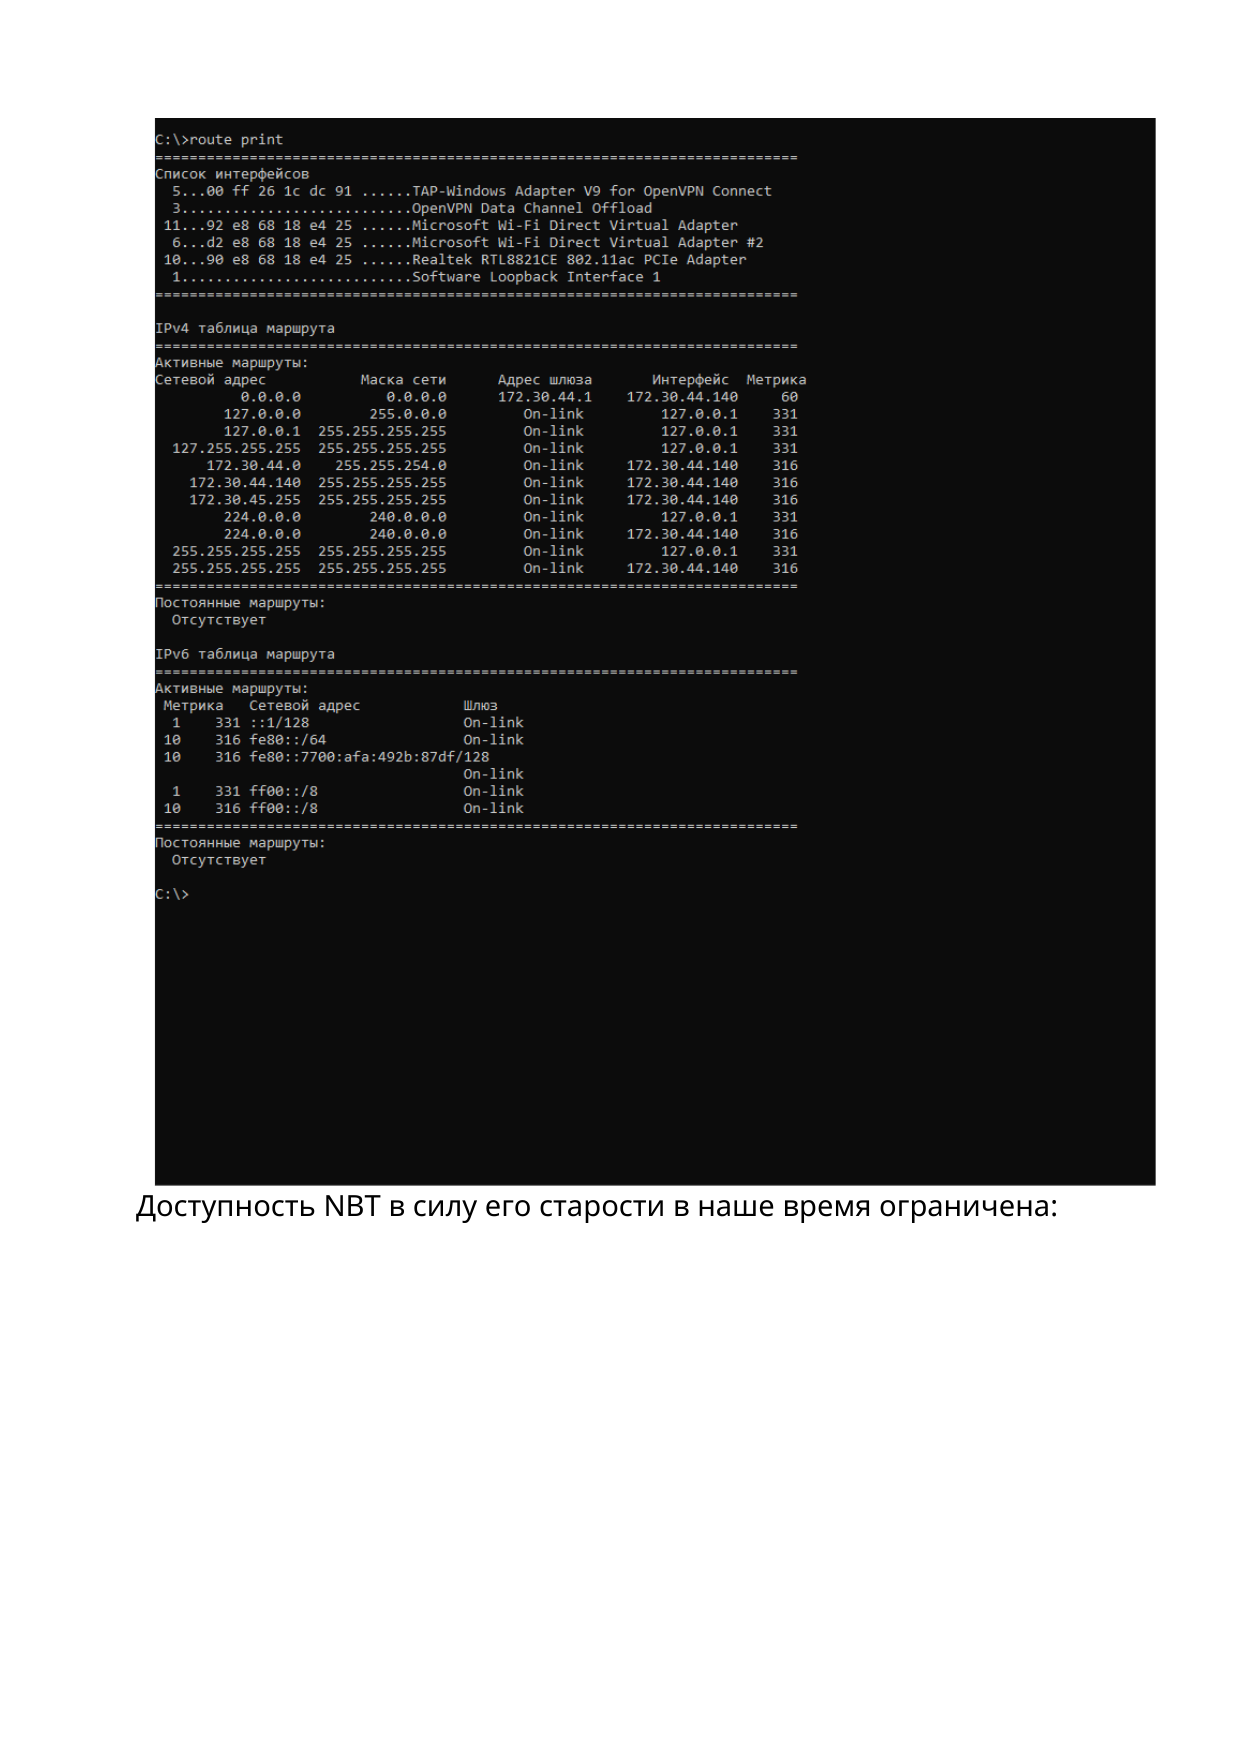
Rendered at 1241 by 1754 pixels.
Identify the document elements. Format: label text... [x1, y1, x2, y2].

picture [154, 118, 1156, 1186]
text Доступность NBT в силу его старости в наше время ограничена: [136, 1185, 1163, 1225]
